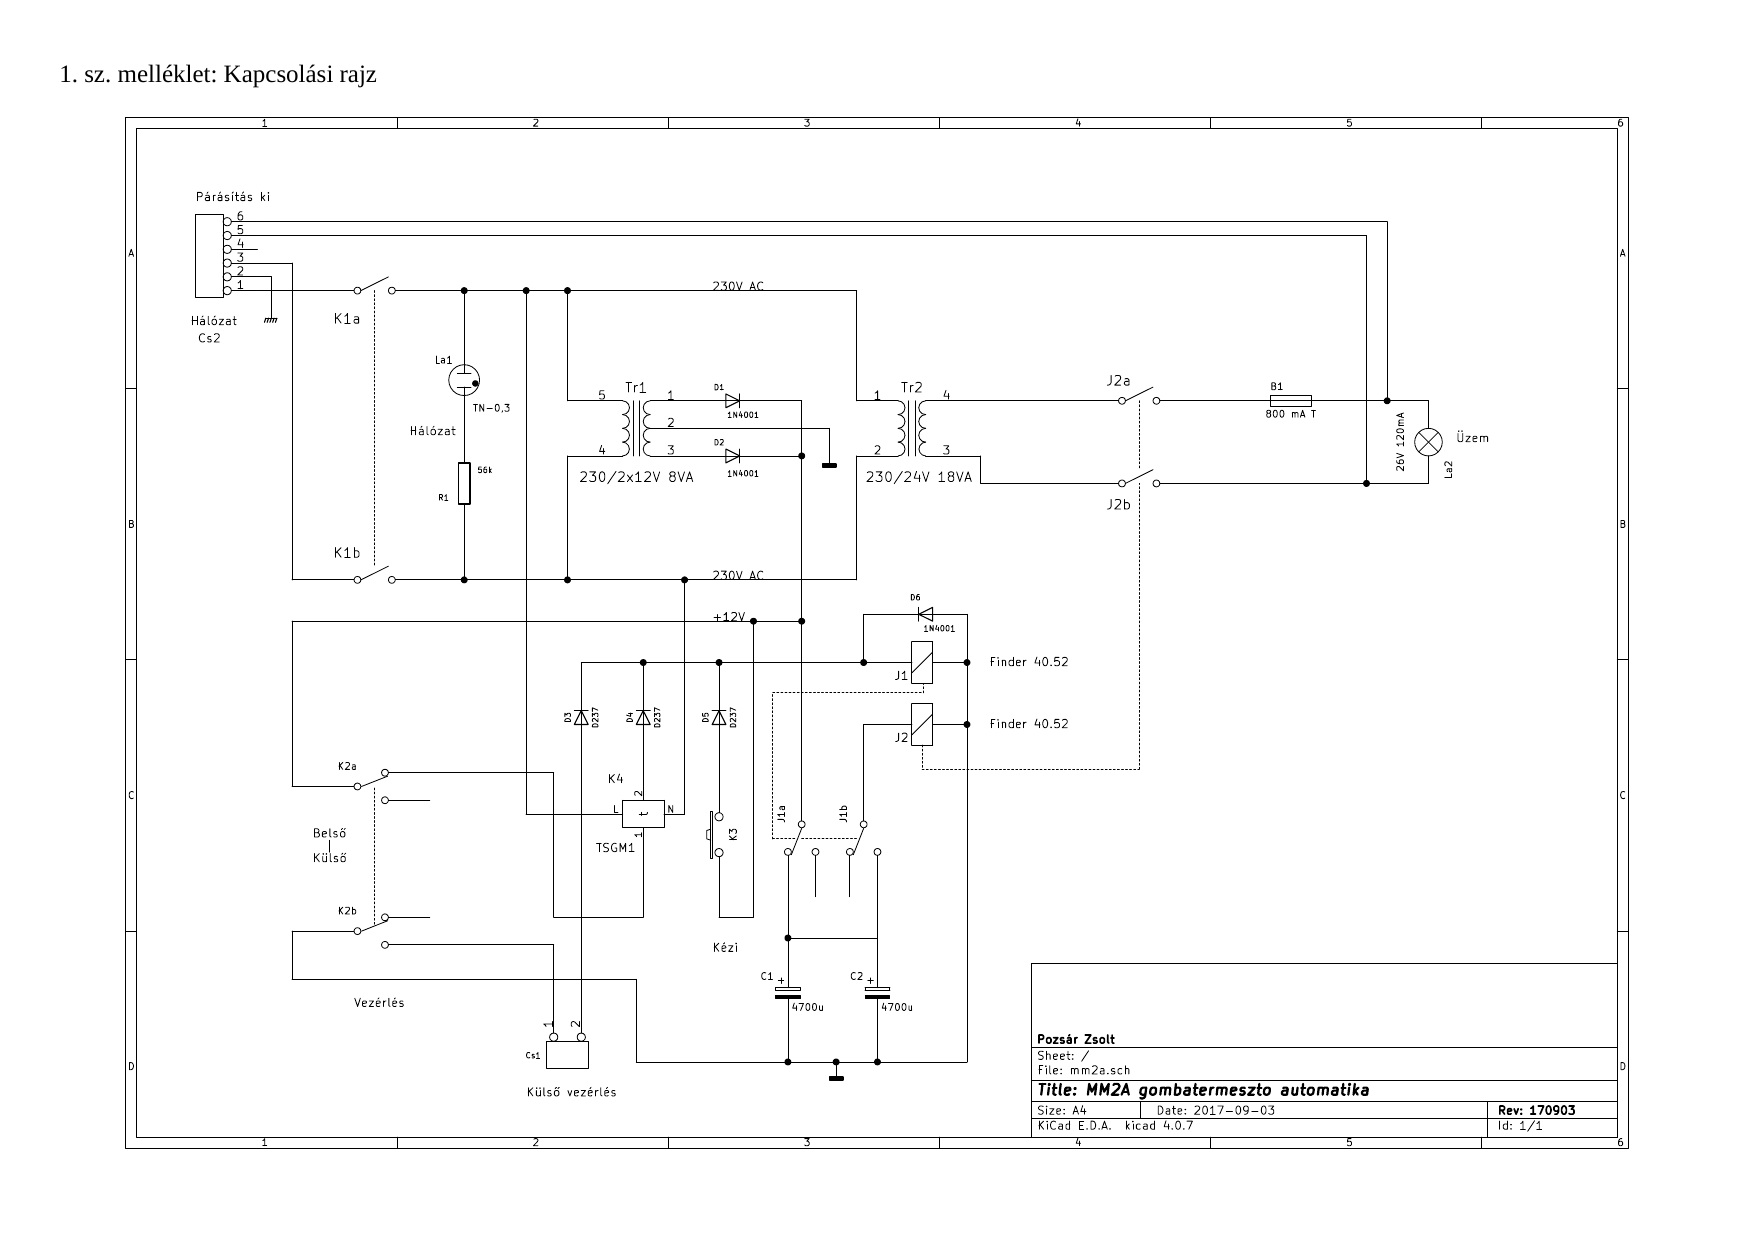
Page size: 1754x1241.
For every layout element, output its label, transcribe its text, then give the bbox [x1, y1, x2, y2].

text 1. sz. melléklet: Kapcsolási rajz [59, 59, 1695, 88]
